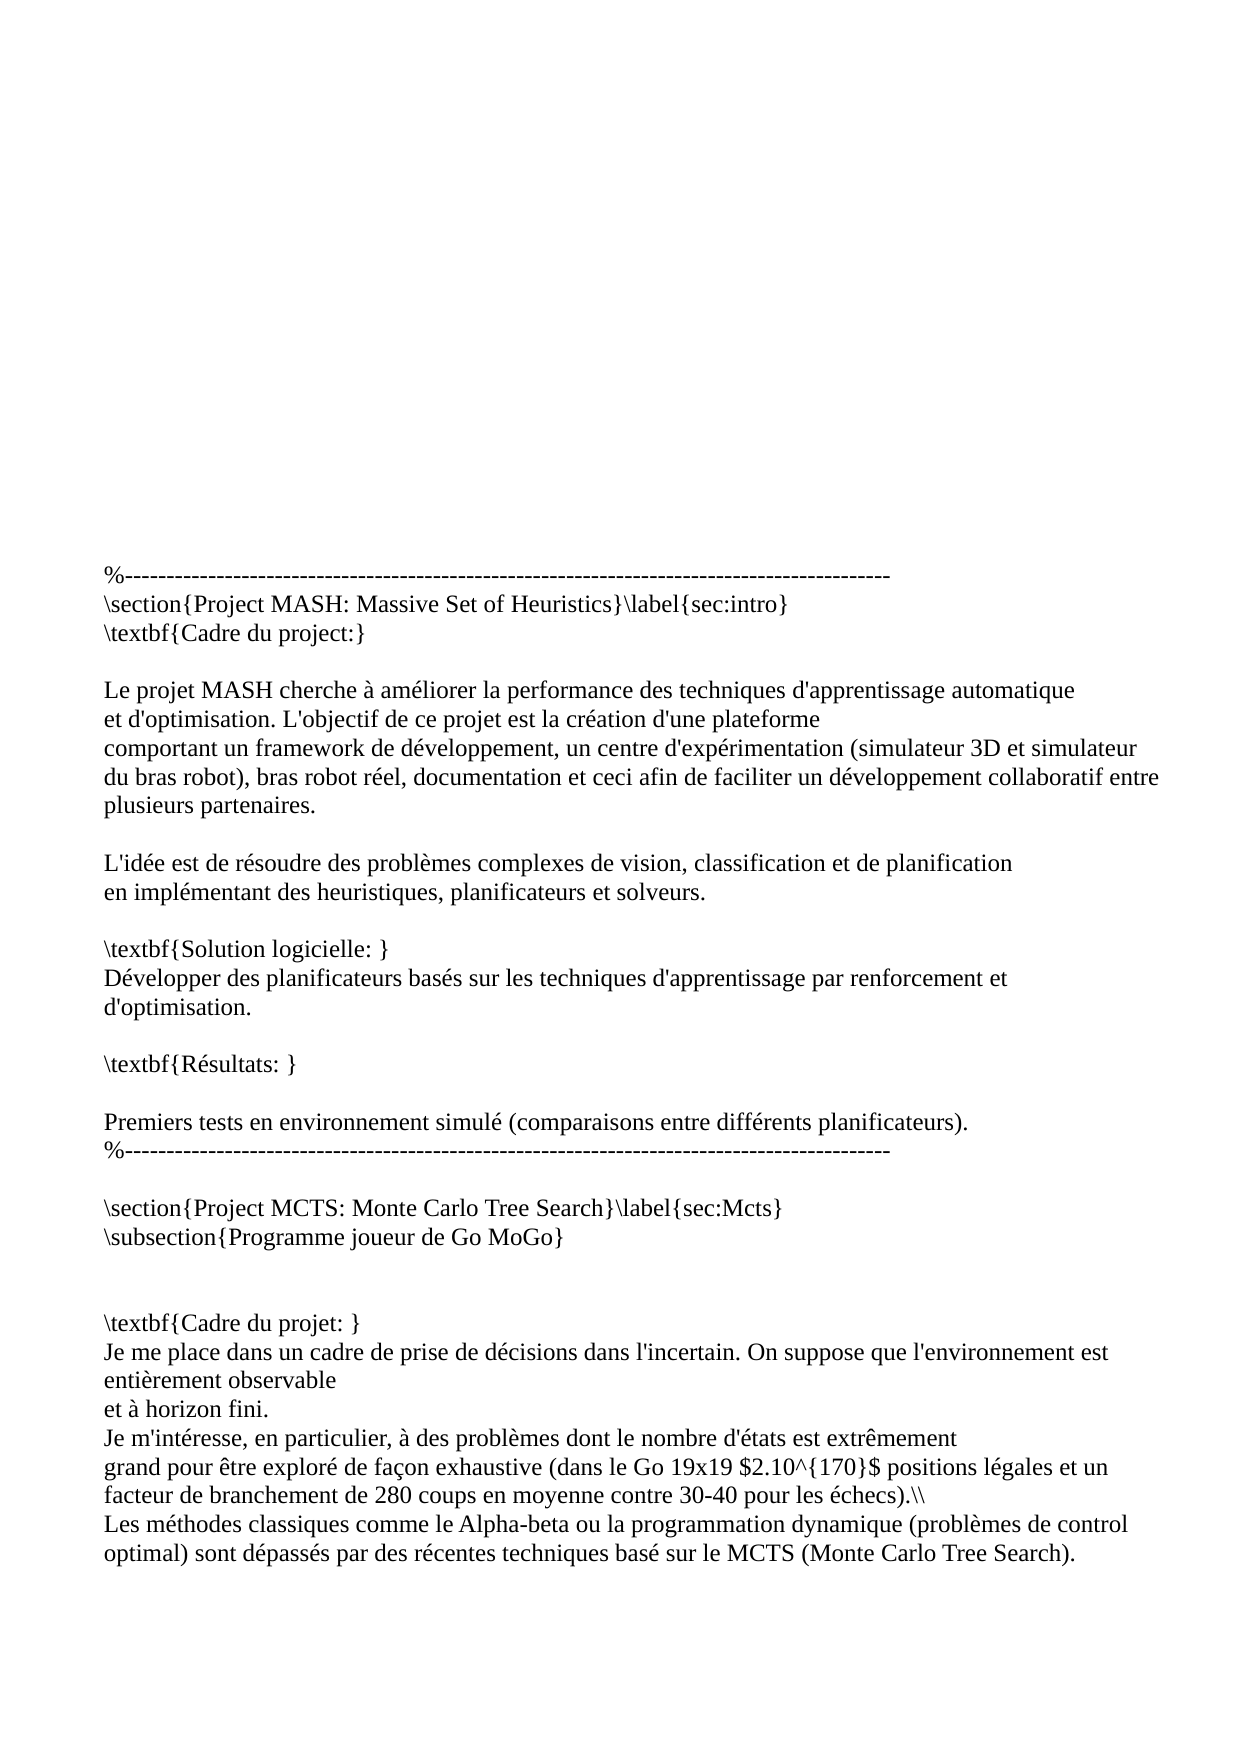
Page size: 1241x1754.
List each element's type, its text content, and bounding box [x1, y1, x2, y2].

text \textbf{Cadre du project:} [104, 618, 1161, 647]
text L'idée est de résoudre des problèmes complexes de vision, classification et de planification [104, 848, 1161, 877]
text Je m'intéresse, en particulier, à des problèmes dont le nombre d'états est extrêmement [104, 1423, 1161, 1452]
text %-------------------------------------------------------------------------------------------- [104, 1136, 1161, 1164]
text \textbf{Solution logicielle: } [104, 934, 1161, 963]
text grand pour être exploré de façon exhaustive (dans le Go 19x19 $2.10^{170}$ positions légales et un facteur de branchement de 280 coups en moyenne contre 30-40 pour les échecs).\\ [104, 1452, 1161, 1509]
text Les méthodes classiques comme le Alpha-beta ou la programmation dynamique (problèmes de control optimal) sont dépassés par des récentes techniques basé sur le MCTS (Monte Carlo Tree Search). [104, 1509, 1161, 1567]
text Premiers tests en environnement simulé (comparaisons entre différents planificateurs). [104, 1107, 1161, 1136]
text Je me place dans un cadre de prise de décisions dans l'incertain. On suppose que l'environnement est entièrement observable [104, 1337, 1161, 1394]
text \subsection{Programme joueur de Go MoGo} [104, 1222, 1161, 1251]
text en implémentant des heuristiques, planificateurs et solveurs. [104, 877, 1161, 906]
text comportant un framework de développement, un centre d'expérimentation (simulateur 3D et simulateur [104, 733, 1161, 762]
text \section{Project MCTS: Monte Carlo Tree Search}\label{sec:Mcts} [104, 1193, 1161, 1222]
text du bras robot), bras robot réel, documentation et ceci afin de faciliter un développement collaboratif entre plusieurs partenaires. [104, 762, 1161, 819]
text et à horizon fini. [104, 1394, 1161, 1423]
text Le projet MASH cherche à améliorer la performance des techniques d'apprentissage automatique [104, 676, 1161, 704]
text et d'optimisation. L'objectif de ce projet est la création d'une plateforme [104, 704, 1161, 733]
table_cell [104, 89, 213, 129]
text Développer des planificateurs basés sur les techniques d'apprentissage par renforcement et d'optimisation. [104, 963, 1161, 1021]
text \textbf{Cadre du projet: } [104, 1308, 1161, 1337]
text \textbf{Résultats: } [104, 1049, 1161, 1078]
table_cell [213, 89, 1161, 129]
text %-------------------------------------------------------------------------------------------- [104, 561, 1161, 589]
text \section{Project MASH: Massive Set of Heuristics}\label{sec:intro} [104, 589, 1161, 618]
